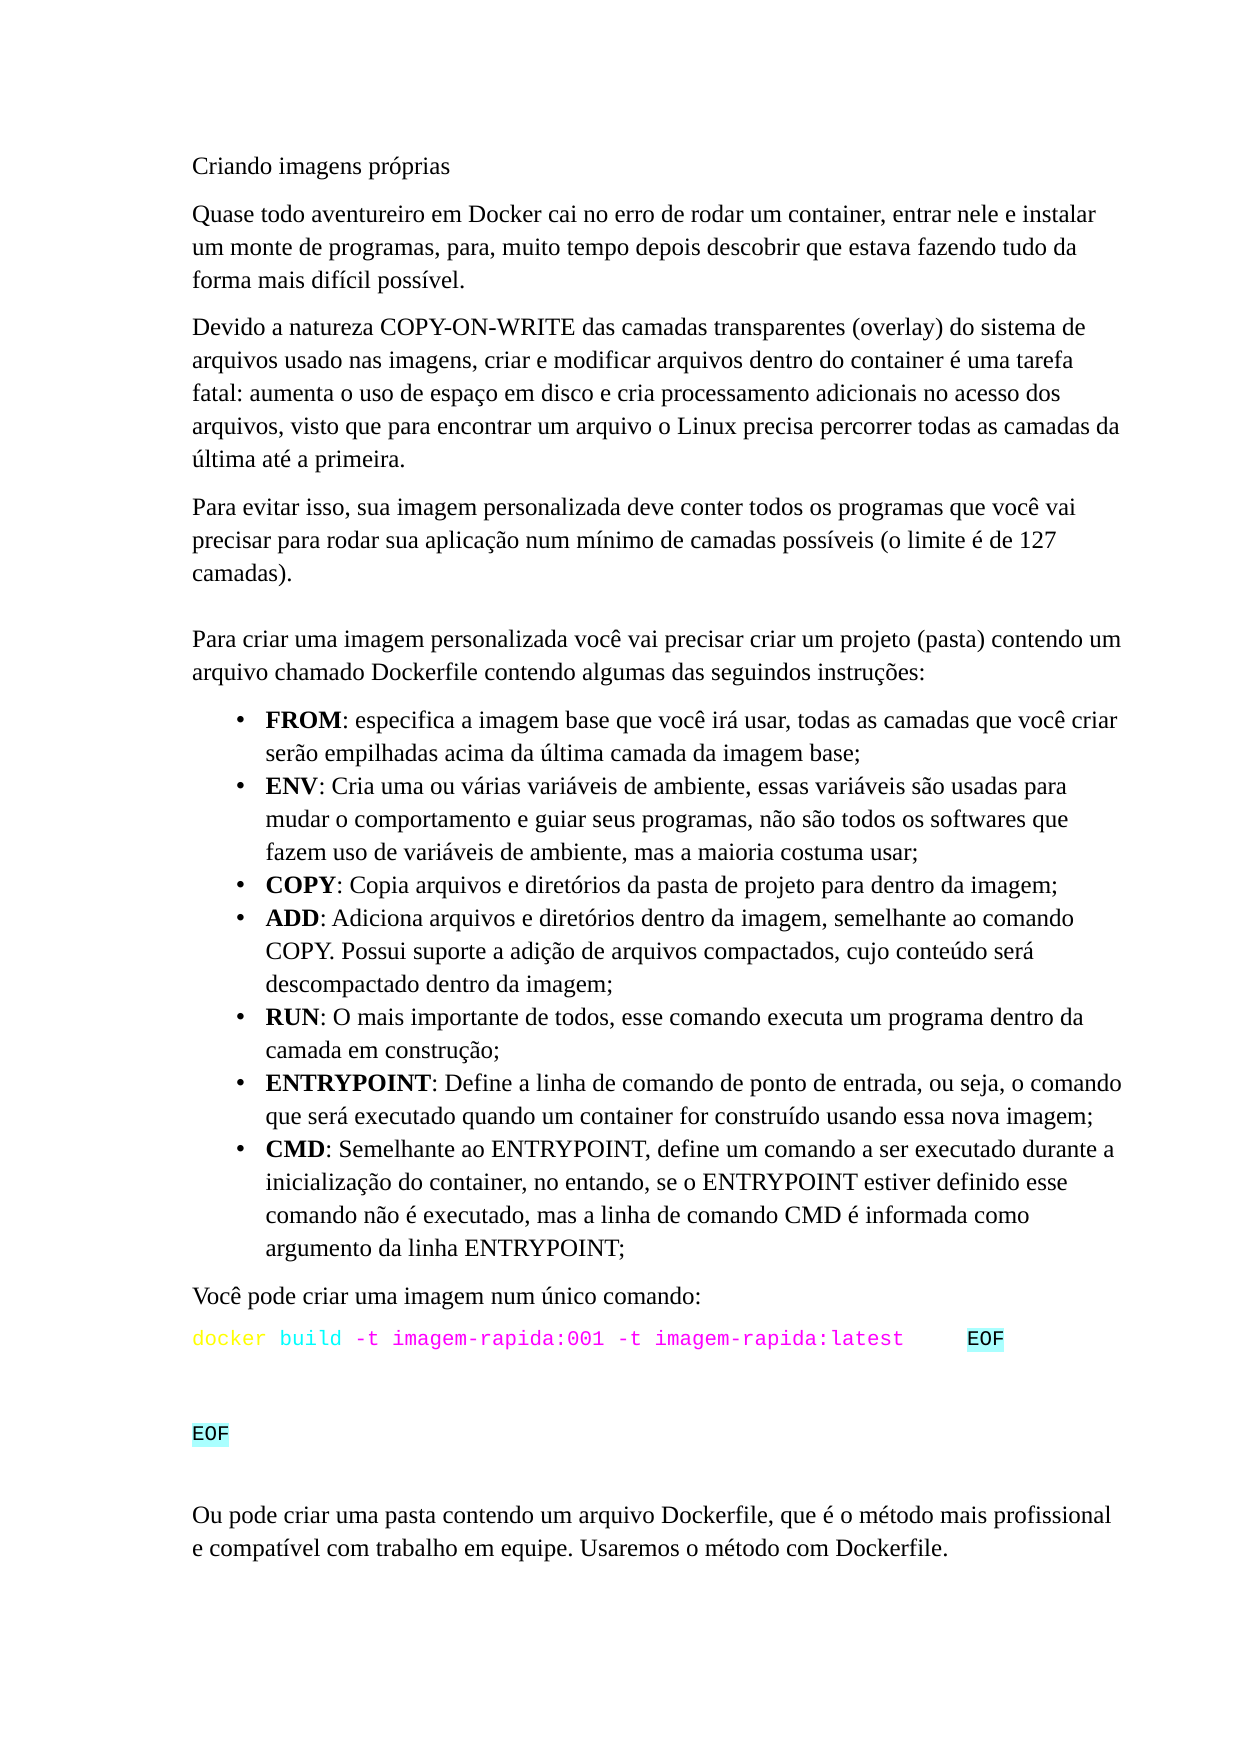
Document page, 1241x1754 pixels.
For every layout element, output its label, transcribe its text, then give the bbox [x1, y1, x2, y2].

list ADD: Adiciona arquivos e diretórios dentro da imagem, semelhante ao comando COPY. Possui suporte a adição de arquivos compactados, cujo conteúdo será descompactado dentro da imagem; [236, 903, 1122, 998]
list Para evitar isso, sua imagem personalizada deve conter todos os programas que você vai precisar para rodar sua aplicação num mínimo de camadas possíveis (o limite é de 127 camadas). Para criar uma imagem personalizada você vai precisar criar um projeto (pasta) contendo um arquivo chamado Dockerfile contendo algumas das seguindos instruções: [162, 492, 1122, 686]
list COPY: Copia arquivos e diretórios da pasta de projeto para dentro da imagem; [236, 870, 1122, 899]
list EOF [162, 1423, 1122, 1447]
list Ou pode criar uma pasta contendo um arquivo Dockerfile, que é o método mais profissional e compatível com trabalho em equipe. Usaremos o método com Dockerfile. [162, 1500, 1122, 1561]
list docker build -t imagem-rapida:001 -t imagem-rapida:latest - <<EOF [162, 1328, 1122, 1352]
list RUN apt-get -y update && apt-get -y upgrade && apt-get -y install procps [162, 1376, 1122, 1399]
list Você pode criar uma imagem num único comando: [162, 1281, 1122, 1309]
list RUN: O mais importante de todos, esse comando executa um programa dentro da camada em construção; [236, 1002, 1122, 1064]
list FROM debian:latest [162, 1352, 1122, 1376]
list Criando imagens próprias [162, 118, 1122, 180]
list FROM: especifica a imagem base que você irá usar, todas as camadas que você criar serão empilhadas acima da última camada da imagem base; [236, 705, 1122, 767]
list Devido a natureza COPY-ON-WRITE das camadas transparentes (overlay) do sistema de arquivos usado nas imagens, criar e modificar arquivos dentro do container é uma tarefa fatal: aumenta o uso de espaço em disco e cria processamento adicionais no acesso dos arquivos, visto que para encontrar um arquivo o Linux precisa percorrer todas as camadas da última até a primeira. [162, 312, 1122, 473]
list Quase todo aventureiro em Docker cai no erro de rodar um container, entrar nele e instalar um monte de programas, para, muito tempo depois descobrir que estava fazendo tudo da forma mais difícil possível. [162, 199, 1122, 293]
list CMD: Semelhante ao ENTRYPOINT, define um comando a ser executado durante a inicialização do container, no entando, se o ENTRYPOINT estiver definido esse comando não é executado, mas a linha de comando CMD é informada como argumento da linha ENTRYPOINT; [236, 1134, 1122, 1262]
list ENV: Cria uma ou várias variáveis de ambiente, essas variáveis são usadas para mudar o comportamento e guiar seus programas, não são todos os softwares que fazem uso de variáveis de ambiente, mas a maioria costuma usar; [236, 771, 1122, 866]
list ENTRYPOINT: Define a linha de comando de ponto de entrada, ou seja, o comando que será executado quando um container for construído usando essa nova imagem; [236, 1068, 1122, 1130]
list CMD ["sleep","99887766"] [162, 1399, 1122, 1423]
